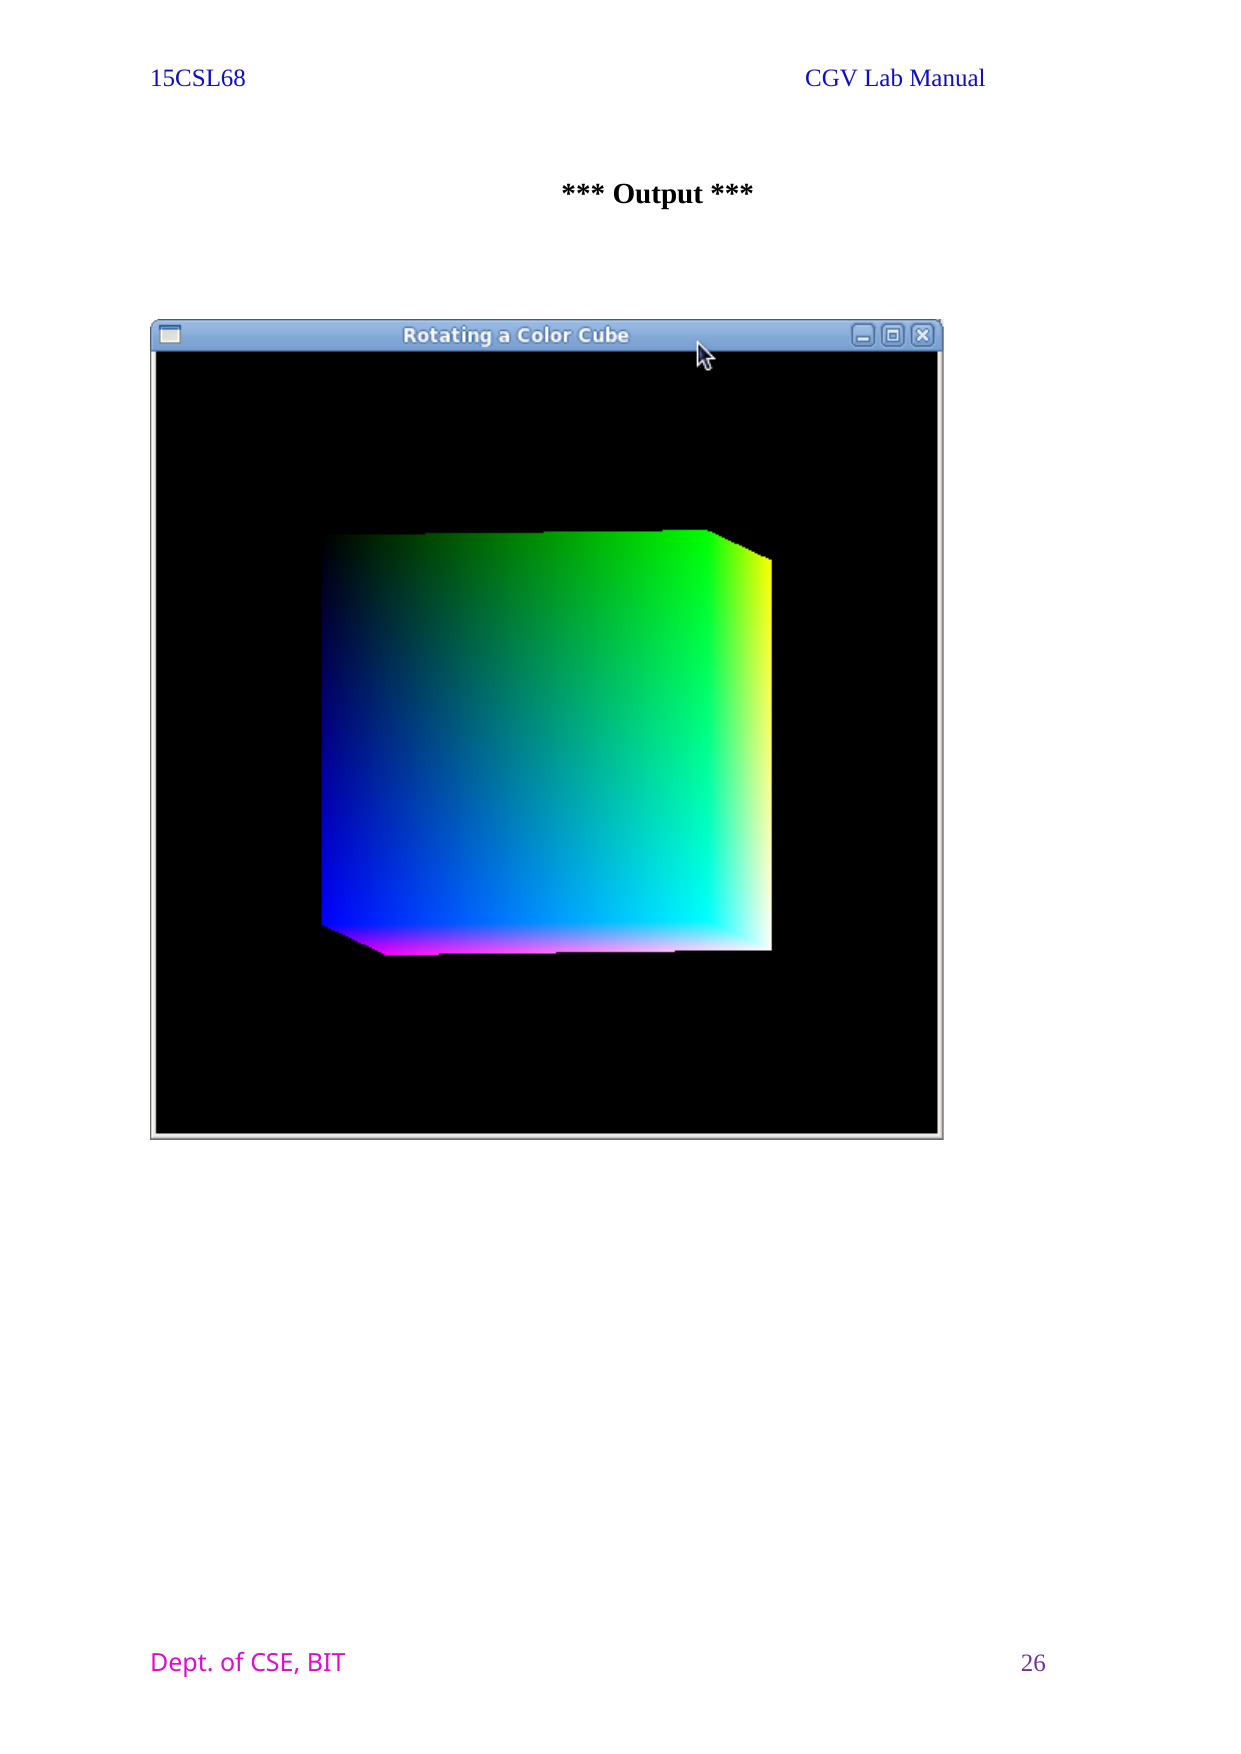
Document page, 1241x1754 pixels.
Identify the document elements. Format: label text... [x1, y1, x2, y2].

picture [150, 319, 944, 1140]
text *** Output *** [150, 177, 1165, 210]
